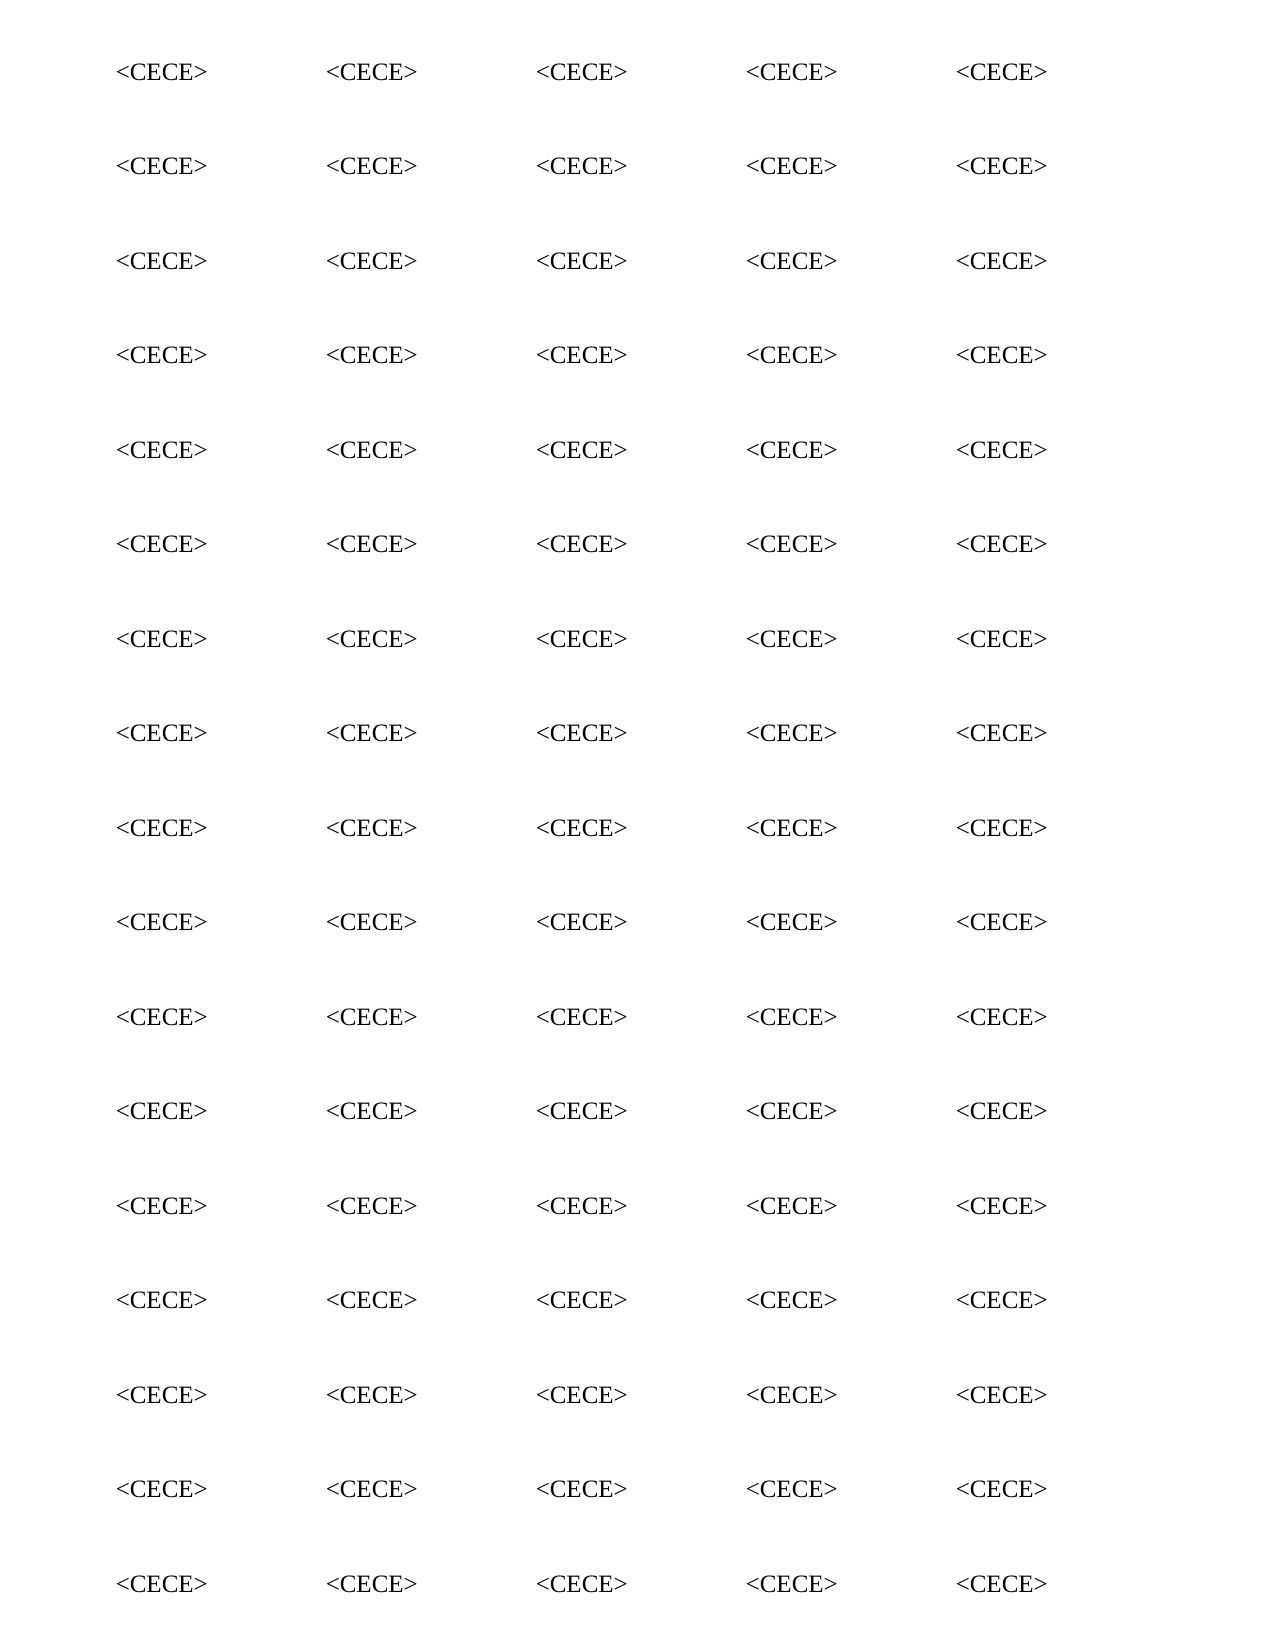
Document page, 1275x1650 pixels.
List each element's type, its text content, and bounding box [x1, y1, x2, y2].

text <CECE> [536, 1380, 727, 1408]
text <CECE> [116, 57, 307, 86]
text <CECE> [326, 1191, 517, 1219]
text <CECE> [956, 246, 1147, 275]
text <CECE> [956, 57, 1147, 86]
text <CECE> [326, 340, 517, 369]
text <CECE> [746, 718, 937, 747]
text <CECE> [116, 1380, 307, 1408]
text <CECE> [116, 1569, 307, 1597]
text <CECE> [956, 151, 1147, 180]
text <CECE> [536, 813, 727, 842]
text <CECE> [116, 718, 307, 747]
text <CECE> [326, 907, 517, 936]
text <CECE> [956, 1285, 1147, 1314]
text <CECE> [326, 529, 517, 558]
text <CECE> [326, 813, 517, 842]
text <CECE> [746, 813, 937, 842]
text <CECE> [326, 718, 517, 747]
text <CECE> [536, 1569, 727, 1597]
text <CECE> [956, 1191, 1147, 1219]
text <CECE> [326, 1569, 517, 1597]
text <CECE> [746, 624, 937, 653]
text <CECE> [956, 340, 1147, 369]
text <CECE> [116, 151, 307, 180]
text <CECE> [116, 907, 307, 936]
text <CECE> [326, 151, 517, 180]
text <CECE> [536, 1474, 727, 1503]
text <CECE> [326, 1380, 517, 1408]
text <CECE> [326, 1096, 517, 1125]
text <CECE> [746, 1569, 937, 1597]
text <CECE> [956, 1380, 1147, 1408]
text <CECE> [326, 1002, 517, 1031]
text <CECE> [326, 246, 517, 275]
text <CECE> [956, 1474, 1147, 1503]
text <CECE> [116, 246, 307, 275]
text <CECE> [746, 340, 937, 369]
text <CECE> [536, 57, 727, 86]
text <CECE> [746, 151, 937, 180]
text <CECE> [746, 1380, 937, 1408]
text <CECE> [536, 246, 727, 275]
text <CECE> [536, 151, 727, 180]
text <CECE> [326, 57, 517, 86]
text <CECE> [536, 1285, 727, 1314]
text <CECE> [116, 1002, 307, 1031]
text <CECE> [746, 529, 937, 558]
text <CECE> [326, 624, 517, 653]
text <CECE> [326, 1474, 517, 1503]
text <CECE> [746, 1474, 937, 1503]
text <CECE> [746, 1285, 937, 1314]
text <CECE> [116, 1474, 307, 1503]
text <CECE> [116, 1191, 307, 1219]
text <CECE> [746, 1191, 937, 1219]
text <CECE> [326, 1285, 517, 1314]
text <CECE> [536, 907, 727, 936]
text <CECE> [116, 340, 307, 369]
text <CECE> [116, 435, 307, 464]
text <CECE> [746, 57, 937, 86]
text <CECE> [956, 718, 1147, 747]
text <CECE> [956, 1569, 1147, 1597]
text <CECE> [116, 529, 307, 558]
text <CECE> [116, 1096, 307, 1125]
text <CECE> [536, 1002, 727, 1031]
text <CECE> [536, 624, 727, 653]
text <CECE> [956, 813, 1147, 842]
text <CECE> [536, 529, 727, 558]
text <CECE> [536, 340, 727, 369]
text <CECE> [326, 435, 517, 464]
text <CECE> [956, 907, 1147, 936]
text <CECE> [746, 1002, 937, 1031]
text <CECE> [956, 1096, 1147, 1125]
text <CECE> [746, 1096, 937, 1125]
text <CECE> [536, 1191, 727, 1219]
text <CECE> [956, 435, 1147, 464]
text <CECE> [536, 1096, 727, 1125]
text <CECE> [956, 1002, 1147, 1031]
text <CECE> [116, 813, 307, 842]
text <CECE> [956, 624, 1147, 653]
text <CECE> [536, 718, 727, 747]
text <CECE> [956, 529, 1147, 558]
text <CECE> [746, 435, 937, 464]
text <CECE> [536, 435, 727, 464]
text <CECE> [116, 624, 307, 653]
text <CECE> [116, 1285, 307, 1314]
text <CECE> [746, 246, 937, 275]
text <CECE> [746, 907, 937, 936]
